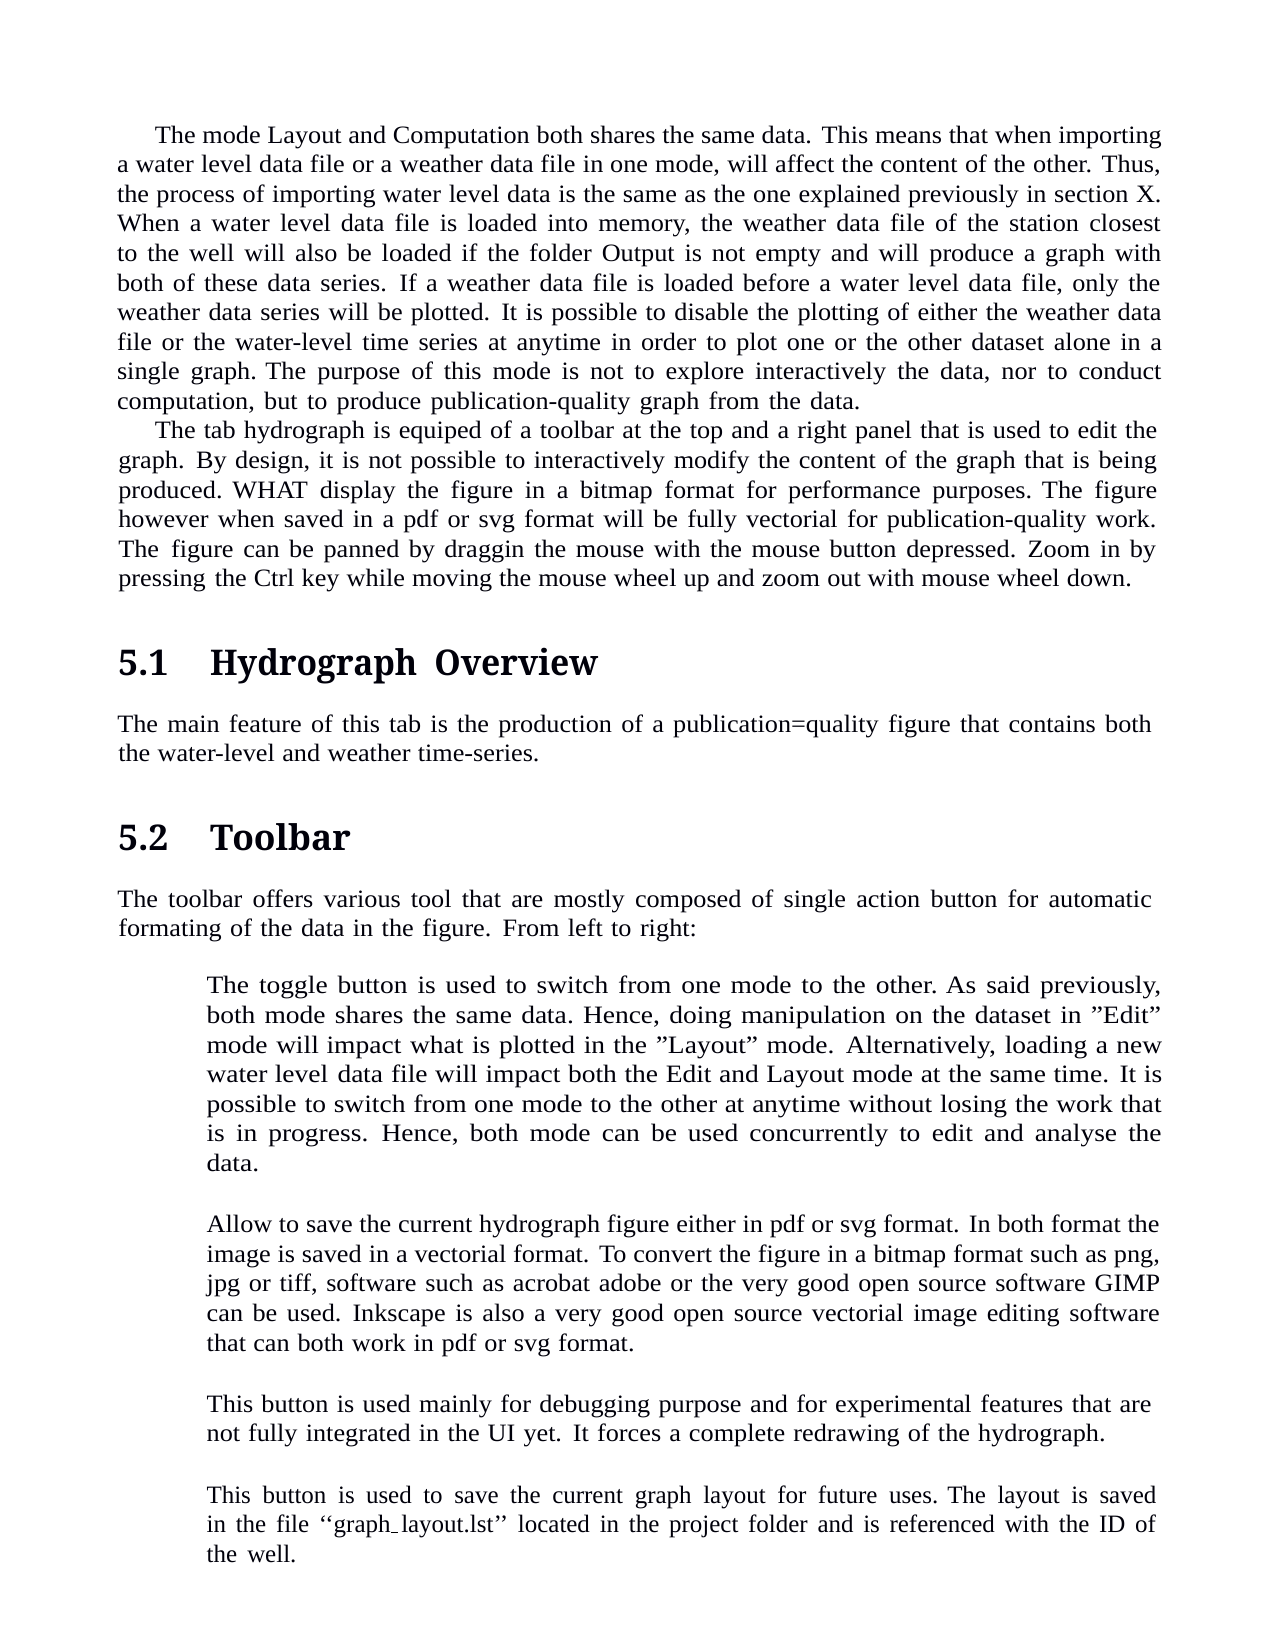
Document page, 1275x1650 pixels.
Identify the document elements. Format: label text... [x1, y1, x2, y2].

text The mode Layout and Computation both shares the same data. This means that when importing a water level data file or a weather data file in one mode, will affect the content of the other. Thus, the process of importing water level data is the same as the one explained previously in section X. When a water level data file is loaded into memory, the weather data file of the station closest to the well will also be loaded if the folder Output is not empty and will produce a graph with both of these data series. If a weather data file is loaded before a water level data file, only the weather data series will be plotted. It is possible to disable the plotting of either the weather data file or the water-level time series at anytime in order to plot one or the other dataset alone in a single graph. The purpose of this mode is not to explore interactively the data, nor to conduct computation, but to produce publication-quality graph from the data. [117, 120, 1162, 415]
list Toolbar [118, 812, 1173, 860]
text The toggle button is used to switch from one mode to the other. As said previously, both mode shares the same data. Hence, doing manipulation on the dataset in ”Edit” mode will impact what is plotted in the ”Layout” mode. Alternatively, loading a new water level data file will impact both the Edit and Layout mode at the same time. It is possible to switch from one mode to the other at anytime without losing the work that is in progress. Hence, both mode can be used concurrently to edit and analyse the data. [206, 971, 1162, 1177]
text Allow to save the current hydrograph figure either in pdf or svg format. In both format the image is saved in a vectorial format. To convert the figure in a bitmap format such as png, jpg or tiff, software such as acrobat adobe or the very good open source software GIMP can be used. Inkscape is also a very good open source vectorial image editing software that can both work in pdf or svg format. [206, 1209, 1161, 1356]
text The tab hydrograph is equiped of a toolbar at the top and a right panel that is used to edit the graph. By design, it is not possible to interactively modify the content of the graph that is being produced. WHAT display the figure in a bitmap format for performance purposes. The figure however when saved in a pdf or svg format will be fully vectorial for publication-quality work. The figure can be panned by draggin the mouse with the mouse button depressed. Zoom in by pressing the Ctrl key while moving the mouse wheel up and zoom out with mouse wheel down. [118, 416, 1157, 592]
text This button is used to save the current graph layout for future uses. The layout is saved in the file ‘‘graph layout.lst’’ located in the project folder and is referenced with the ID of the well. [206, 1480, 1157, 1568]
text The toolbar offers various tool that are mostly composed of single action button for automatic formating of the data in the figure. From left to right: [117, 884, 1158, 942]
list Hydrograph Overview [118, 637, 1173, 685]
text This button is used mainly for debugging purpose and for experimental features that are not fully integrated in the UI yet. It forces a complete redrawing of the hydrograph. [206, 1389, 1173, 1447]
text The main feature of this tab is the production of a publication=quality figure that contains both the water-level and weather time-series. [117, 709, 1158, 767]
